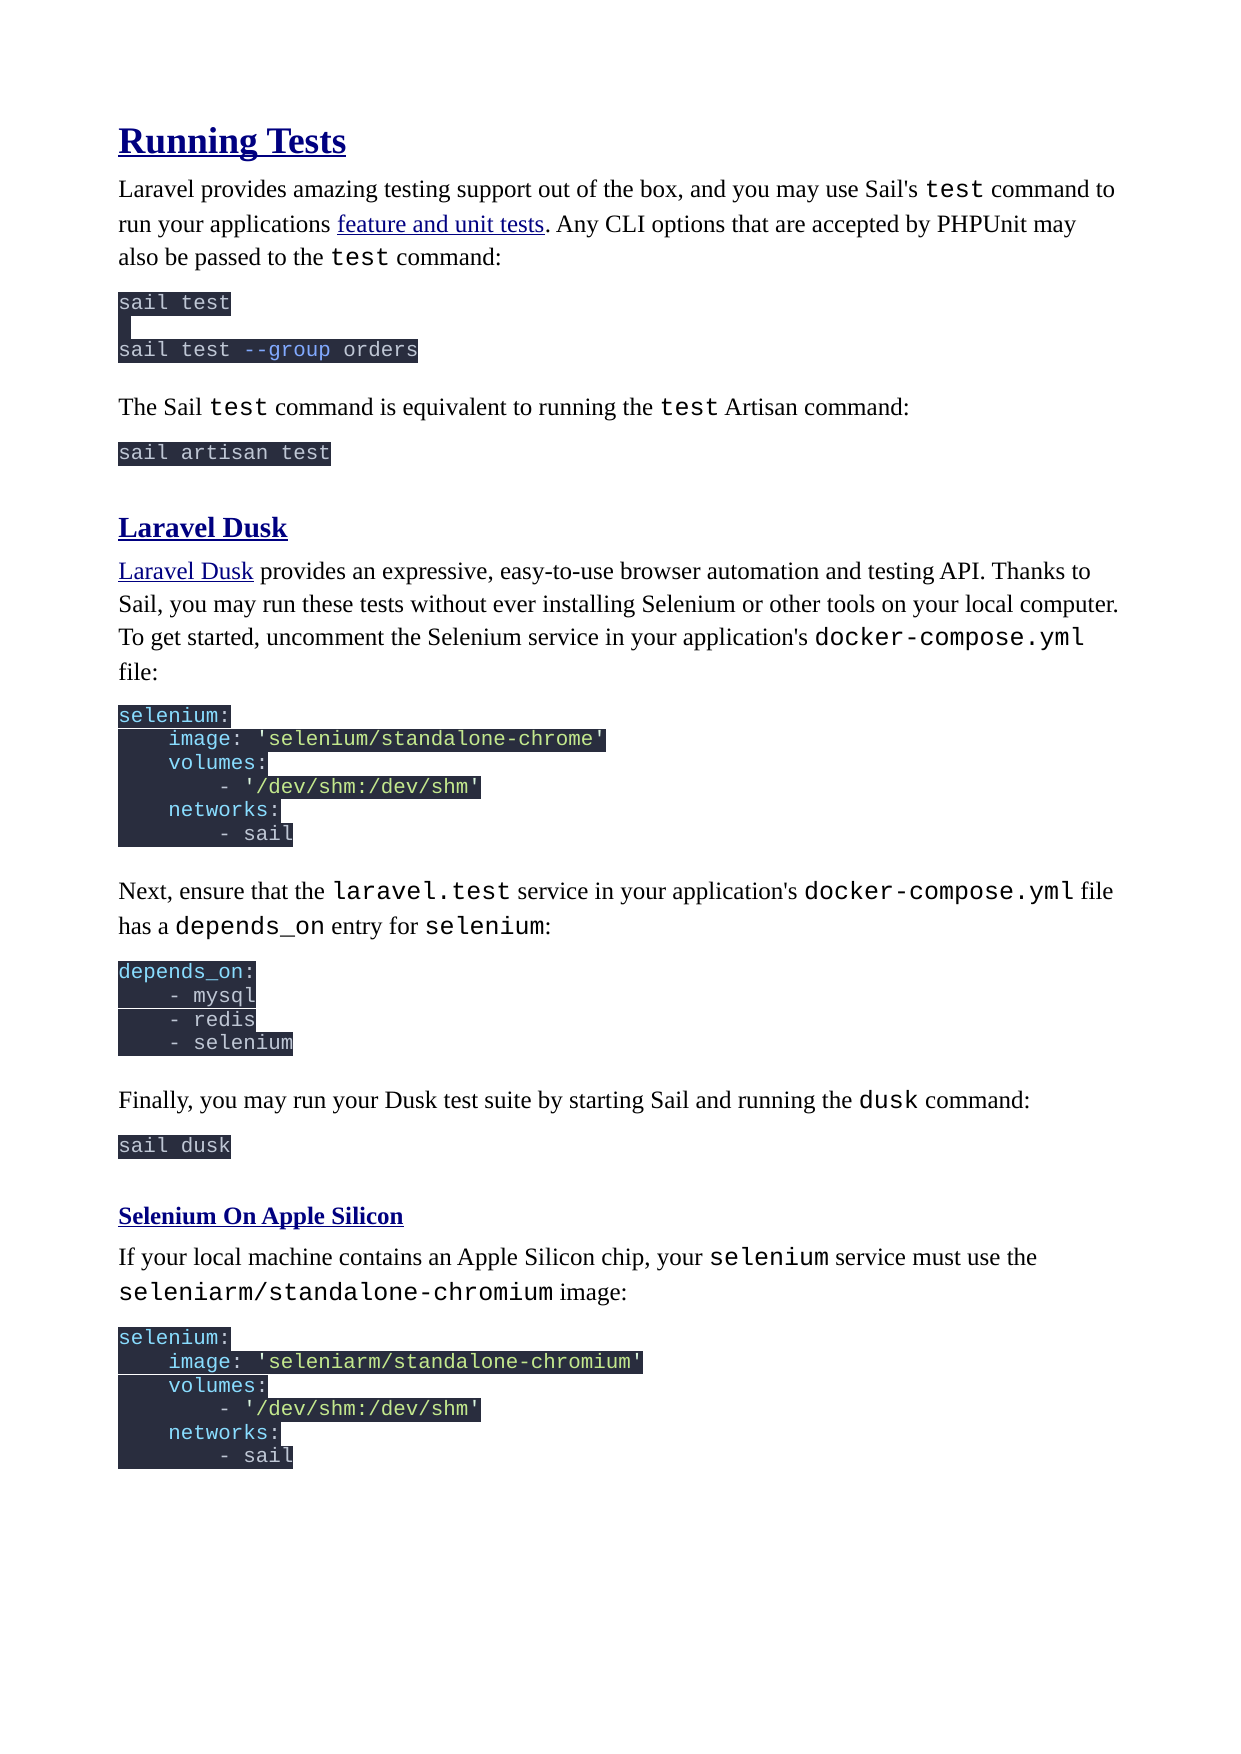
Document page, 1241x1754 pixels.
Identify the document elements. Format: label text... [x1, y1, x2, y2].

text The Sail test command is equivalent to running the test Artisan command: [118, 392, 1122, 423]
text Laravel provides amazing testing support out of the box, and you may use Sail's test command to run your applications feature and unit tests. Any CLI options that are accepted by PHPUnit may also be passed to the test command: [118, 174, 1122, 273]
text volumes: [118, 1374, 1122, 1398]
text - sail [118, 1446, 1122, 1469]
text image: 'selenium/standalone-chrome' [118, 728, 1122, 752]
text sail artisan test [118, 442, 1122, 466]
text Finally, you may run your Dusk test suite by starting Sail and running the dusk command: [118, 1085, 1122, 1116]
text networks: [118, 799, 1122, 823]
text - selenium [118, 1032, 1122, 1056]
text volumes: [118, 752, 1122, 776]
text Laravel Dusk provides an expressive, easy-to-use browser automation and testing API. Thanks to Sail, you may run these tests without ever installing Selenium or other tools on your local computer. To get started, uncomment the Selenium service in your application's docker-compose.yml file: [118, 556, 1122, 686]
text selenium: [118, 1327, 1122, 1351]
text networks: [118, 1422, 1122, 1446]
text - redis [118, 1008, 1122, 1032]
subtitle Running Tests [118, 118, 1122, 161]
text - '/dev/shm:/dev/shm' [118, 1398, 1122, 1422]
text - '/dev/shm:/dev/shm' [118, 776, 1122, 799]
subtitle Laravel Dusk [118, 510, 1122, 543]
text - mysql [118, 985, 1122, 1008]
text depends_on: [118, 961, 1122, 985]
text Next, ensure that the laravel.test service in your application's docker-compose.yml file has a depends_on entry for selenium: [118, 876, 1122, 942]
text sail test [118, 292, 1122, 316]
subtitle Selenium On Apple Silicon [118, 1201, 1122, 1230]
text selenium: [118, 705, 1122, 728]
text - sail [118, 823, 1122, 847]
text sail test --group orders [118, 339, 1122, 363]
text If your local machine contains an Apple Silicon chip, your selenium service must use the seleniarm/standalone-chromium image: [118, 1242, 1122, 1308]
text sail dusk [118, 1135, 1122, 1159]
text image: 'seleniarm/standalone-chromium' [118, 1351, 1122, 1374]
